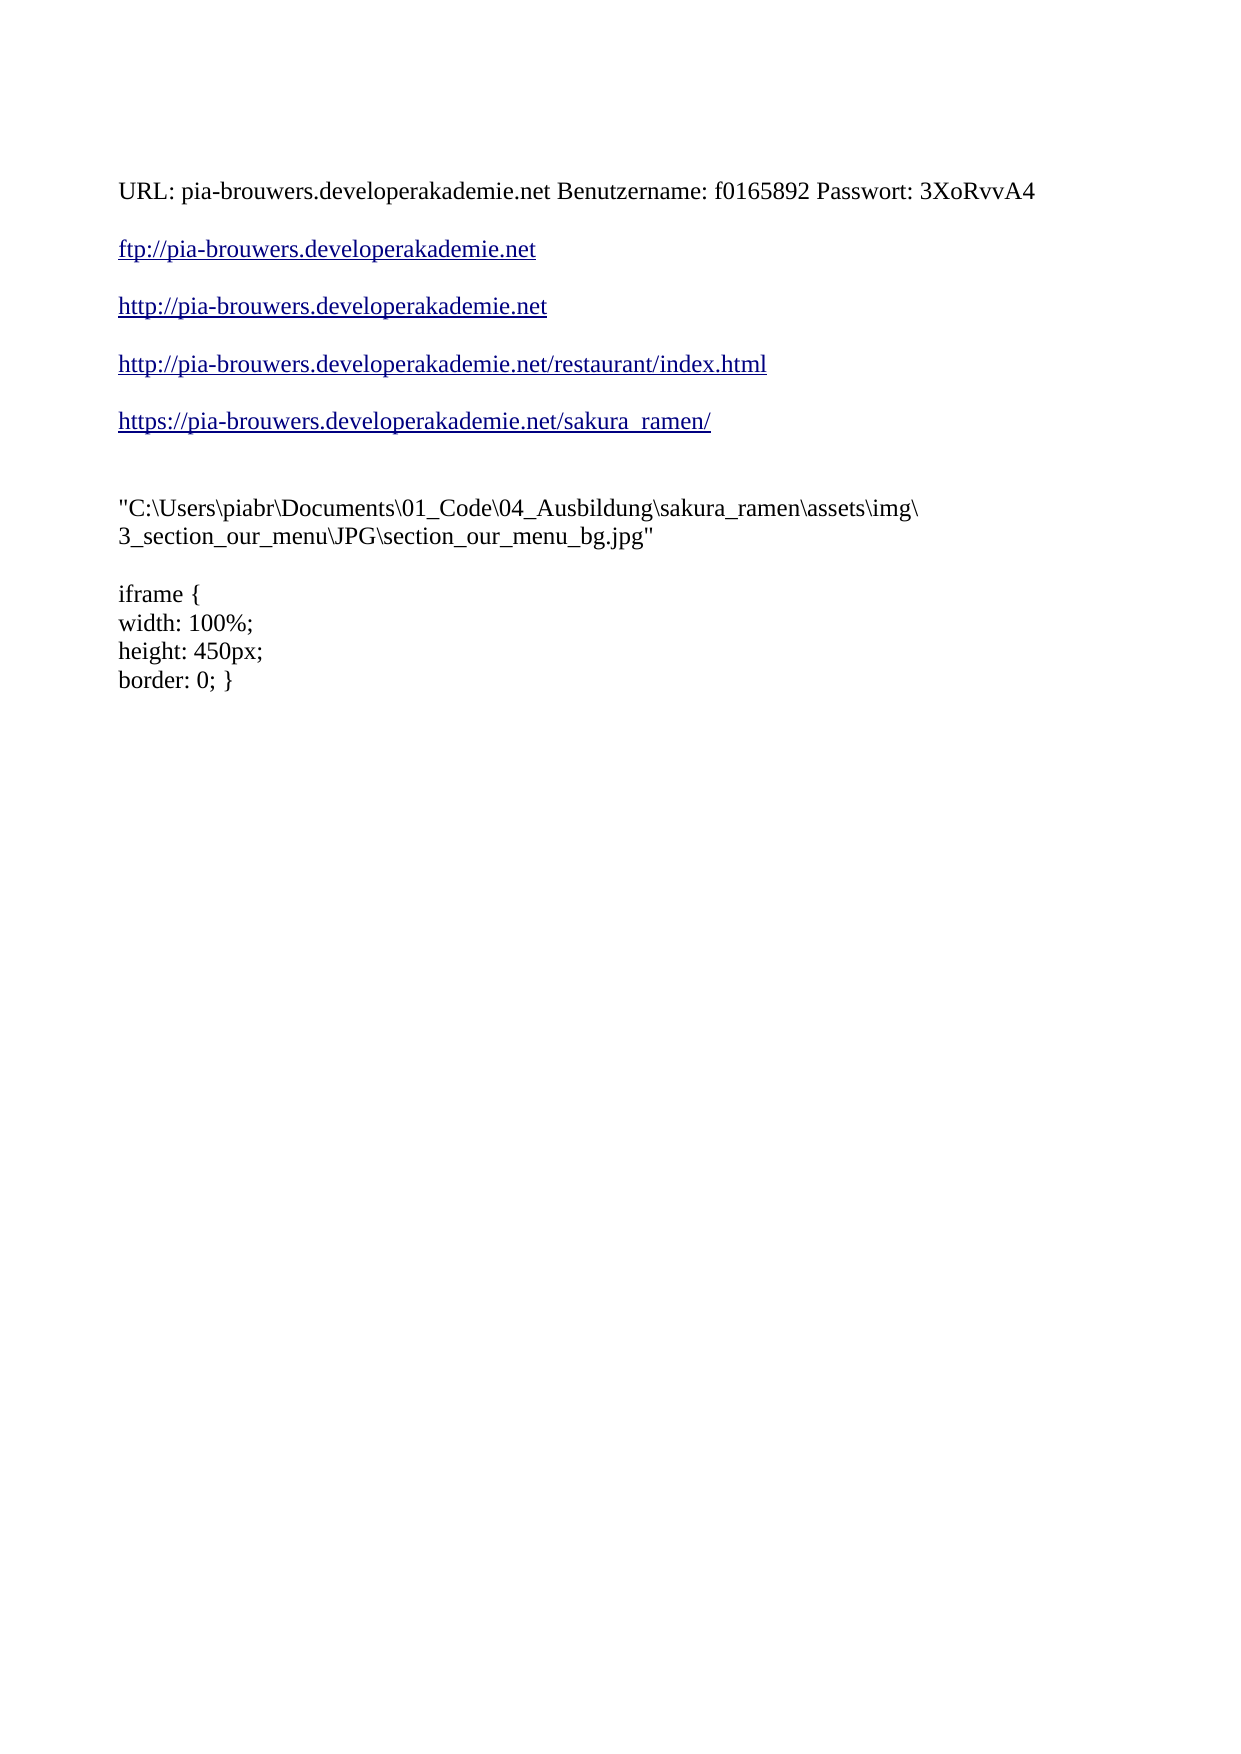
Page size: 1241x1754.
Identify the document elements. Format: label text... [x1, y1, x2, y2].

text height: 450px; [118, 636, 1122, 665]
text http://pia-brouwers.developerakademie.net/restaurant/index.html [118, 349, 1122, 378]
text https://pia-brouwers.developerakademie.net/sakura_ramen/ [118, 406, 1122, 435]
text http://pia-brouwers.developerakademie.net [118, 291, 1122, 320]
text "C:\Users\piabr\Documents\01_Code\04_Ausbildung\sakura_ramen\assets\img\3_section_our_menu\JPG\section_our_menu_bg.jpg" [118, 493, 1122, 550]
text border: 0; } [118, 665, 1122, 694]
text iframe { [118, 579, 1122, 608]
text URL: pia-brouwers.developerakademie.net Benutzername: f0165892 Passwort: 3XoRvvA4 [118, 176, 1122, 205]
text width: 100%; [118, 608, 1122, 636]
text ftp://pia-brouwers.developerakademie.net [118, 234, 1122, 263]
